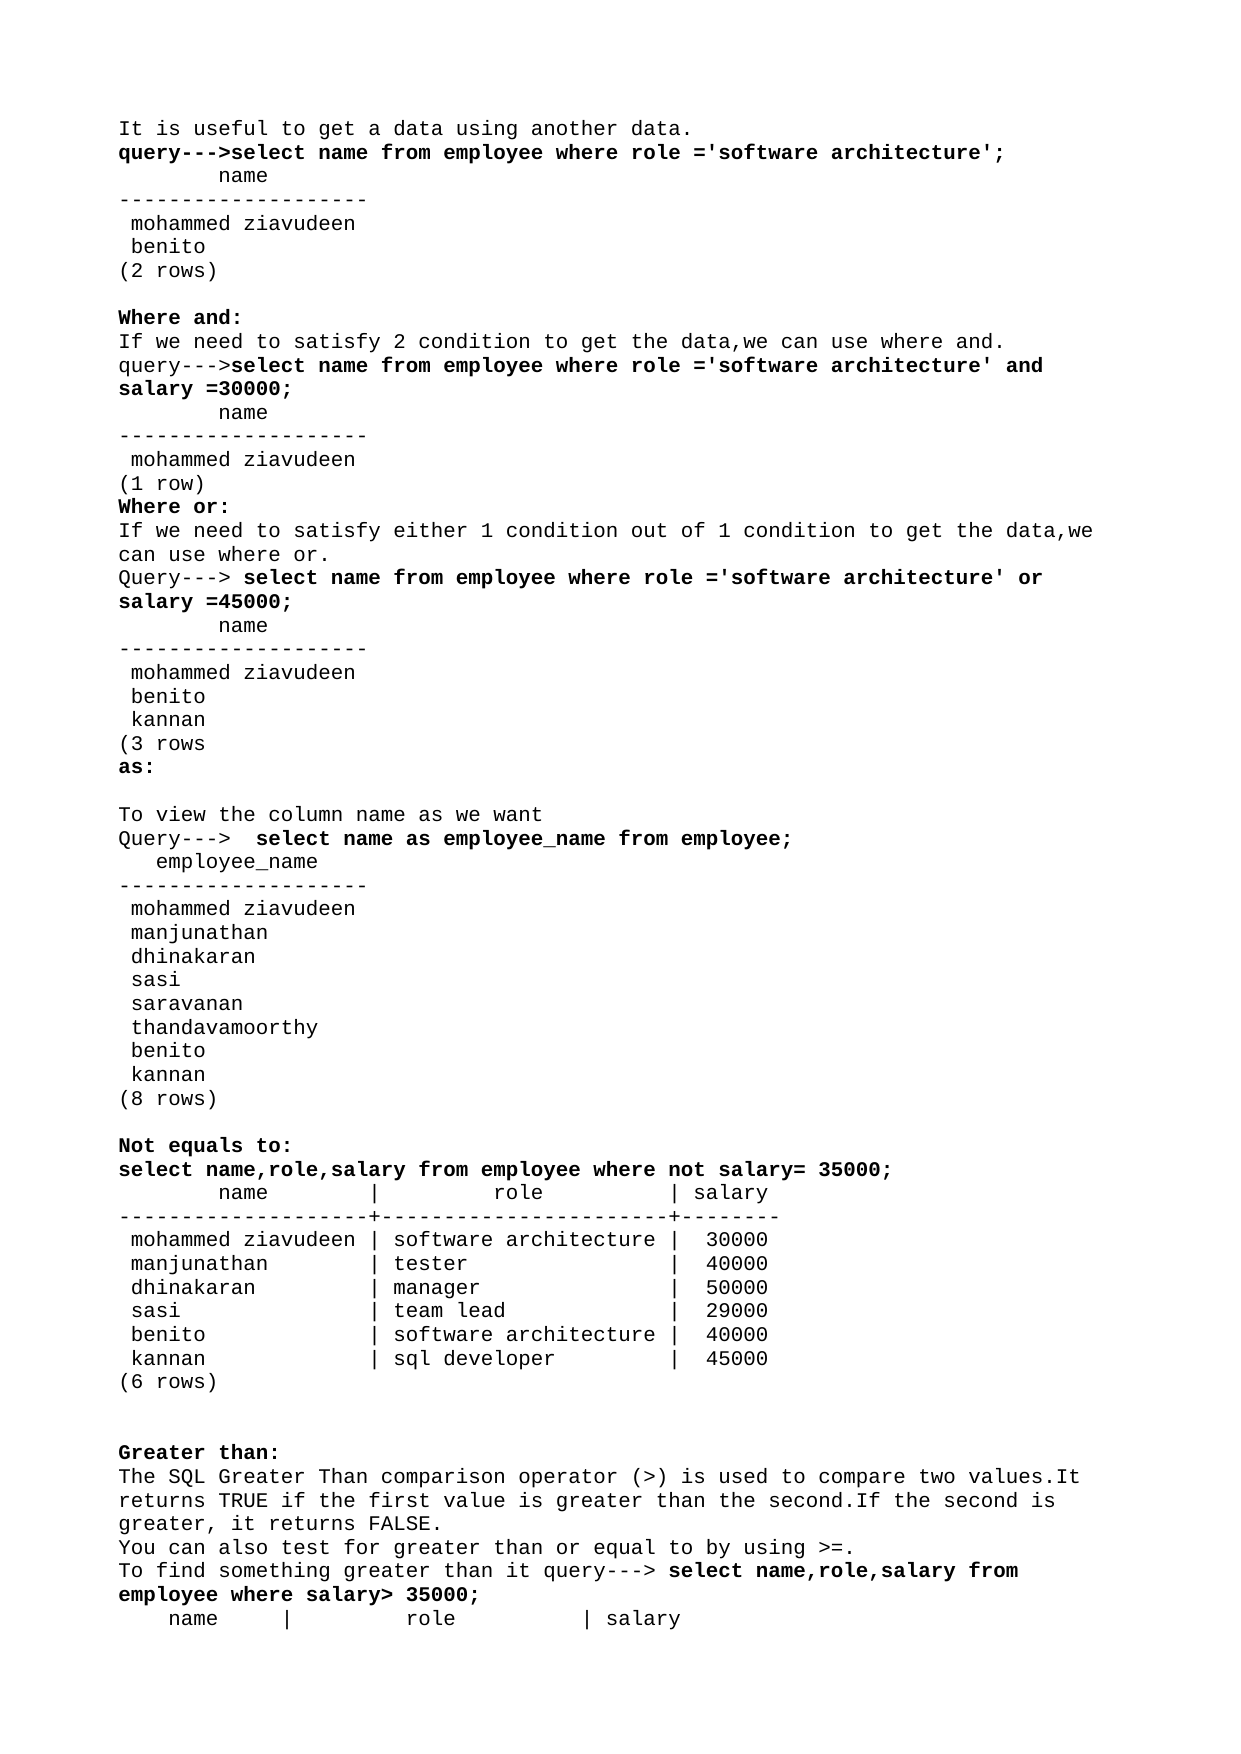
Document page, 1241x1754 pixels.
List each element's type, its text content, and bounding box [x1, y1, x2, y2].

text name | role | salary [118, 1608, 1122, 1631]
text kannan | sql developer | 45000 [118, 1348, 1122, 1371]
text -------------------- [118, 875, 1122, 898]
text (1 row) [118, 473, 1122, 496]
text name [118, 615, 1122, 638]
text benito [118, 236, 1122, 260]
text sasi [118, 969, 1122, 993]
text benito [118, 1040, 1122, 1064]
text thandavamoorthy [118, 1017, 1122, 1040]
text name | role | salary [118, 1182, 1122, 1206]
text mohammed ziavudeen [118, 898, 1122, 922]
text Not equals to: [118, 1135, 1122, 1158]
text select name,role,salary from employee where not salary= 35000; [118, 1158, 1122, 1182]
text name [118, 402, 1122, 426]
text sasi | team lead | 29000 [118, 1300, 1122, 1324]
text kannan [118, 709, 1122, 733]
text query--->select name from employee where role ='software architecture'; [118, 142, 1122, 165]
text If we need to satisfy either 1 condition out of 1 condition to get the data,we can use where or. [118, 520, 1122, 567]
text --------------------+-----------------------+-------- [118, 1206, 1122, 1229]
text -------------------- [118, 638, 1122, 662]
text (2 rows) [118, 260, 1122, 284]
text dhinakaran | manager | 50000 [118, 1277, 1122, 1300]
text manjunathan | tester | 40000 [118, 1253, 1122, 1277]
text Query---> select name from employee where role ='software architecture' or salary =45000; [118, 567, 1122, 615]
text dhinakaran [118, 946, 1122, 969]
text It is useful to get a data using another data. [118, 118, 1122, 142]
text saravanan [118, 993, 1122, 1017]
text Greater than: [118, 1442, 1122, 1466]
text -------------------- [118, 426, 1122, 449]
text If we need to satisfy 2 condition to get the data,we can use where and. [118, 331, 1122, 354]
text manjunathan [118, 922, 1122, 946]
text (8 rows) [118, 1088, 1122, 1111]
text The SQL Greater Than comparison operator (>) is used to compare two values.It returns TRUE if the first value is greater than the second.If the second is greater, it returns FALSE. [118, 1466, 1122, 1537]
text Where or: [118, 496, 1122, 520]
text You can also test for greater than or equal to by using >=. [118, 1537, 1122, 1561]
text benito [118, 686, 1122, 709]
text To find something greater than it query---> select name,role,salary from employee where salary> 35000; [118, 1561, 1122, 1608]
text -------------------- [118, 189, 1122, 213]
text mohammed ziavudeen [118, 449, 1122, 473]
text mohammed ziavudeen [118, 213, 1122, 236]
text (6 rows) [118, 1371, 1122, 1395]
text name [118, 165, 1122, 189]
text kannan [118, 1064, 1122, 1088]
text (3 rows [118, 733, 1122, 757]
text query--->select name from employee where role ='software architecture' and salary =30000; [118, 354, 1122, 402]
text employee_name [118, 851, 1122, 875]
text Query---> select name as employee_name from employee; [118, 827, 1122, 851]
text Where and: [118, 307, 1122, 331]
text benito | software architecture | 40000 [118, 1324, 1122, 1348]
text To view the column name as we want [118, 804, 1122, 827]
text mohammed ziavudeen | software architecture | 30000 [118, 1229, 1122, 1253]
text mohammed ziavudeen [118, 662, 1122, 686]
text as: [118, 757, 1122, 780]
